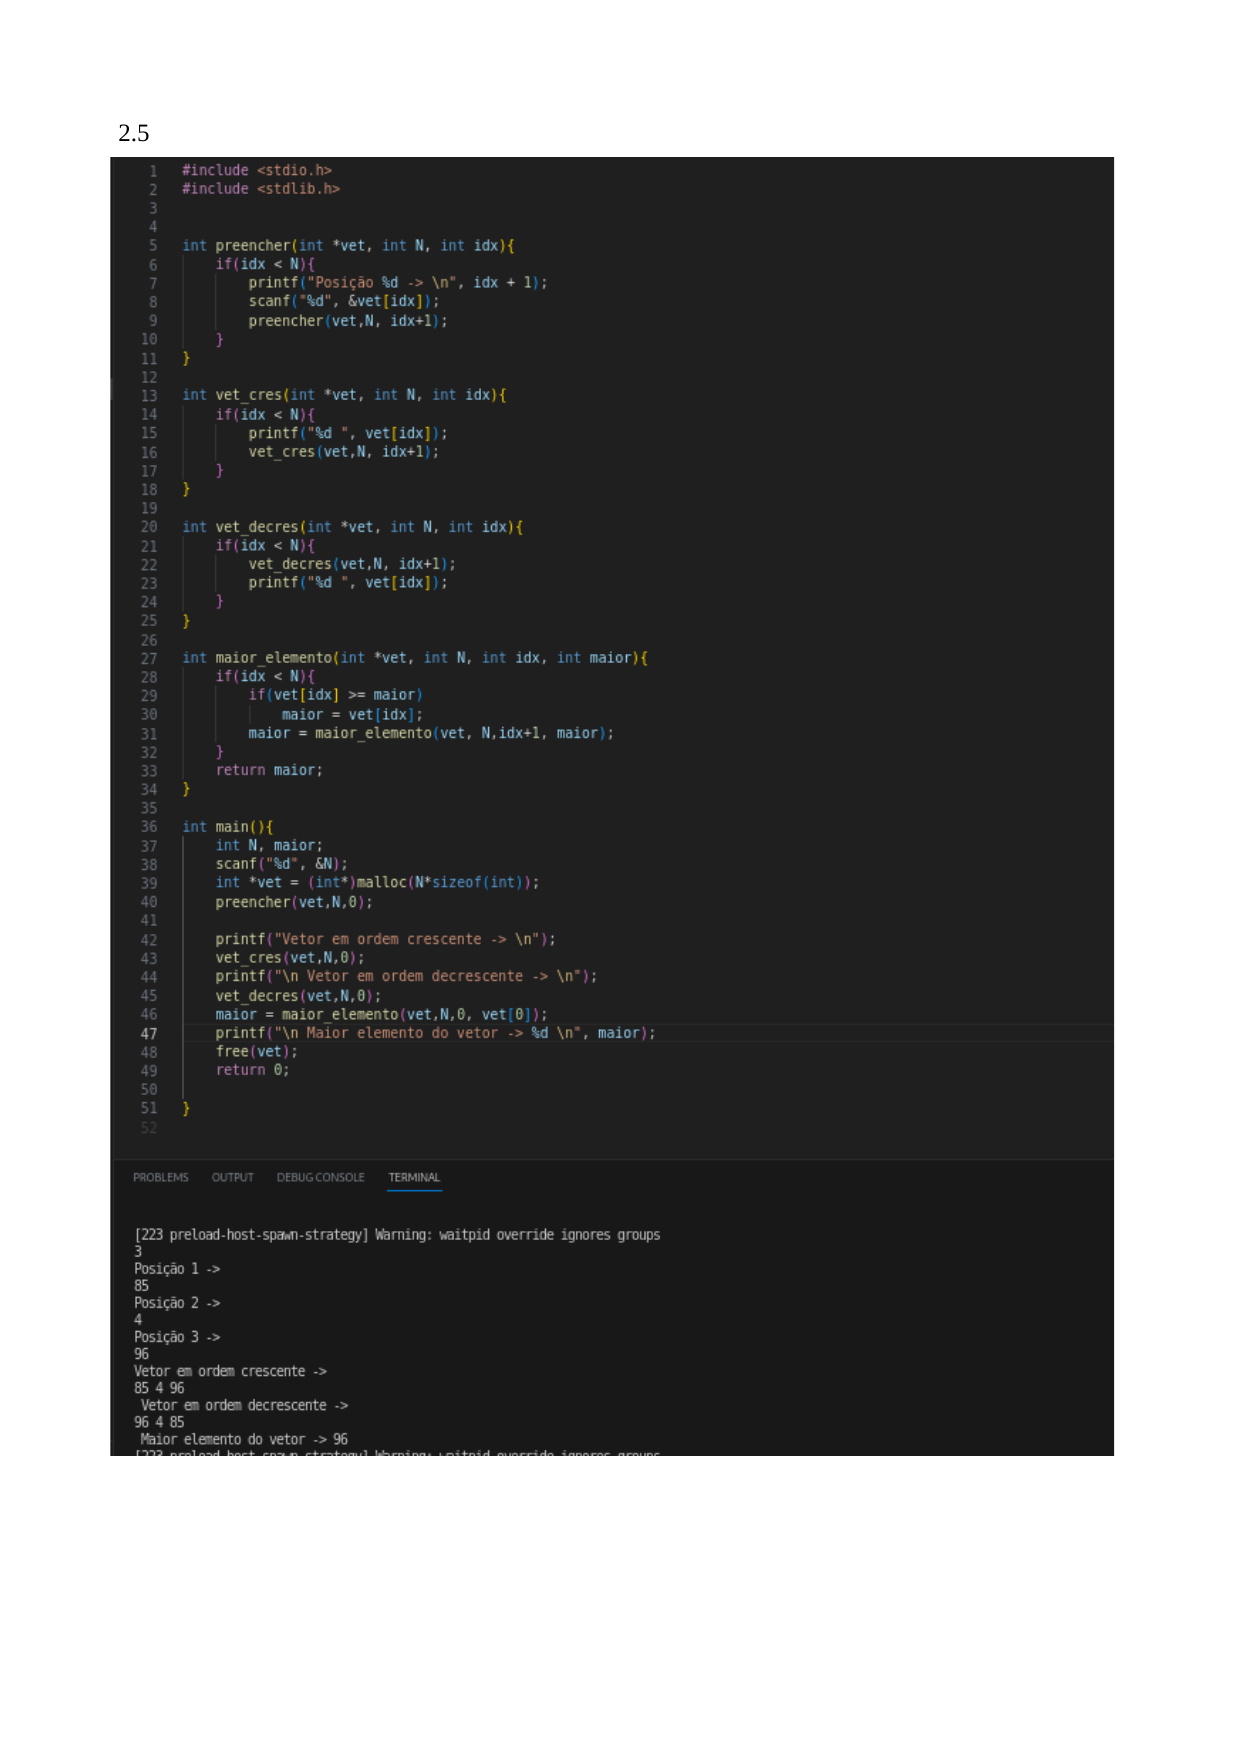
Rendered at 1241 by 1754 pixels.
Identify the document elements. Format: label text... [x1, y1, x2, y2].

picture [110, 157, 1115, 1456]
text 2.5 [118, 118, 1122, 147]
